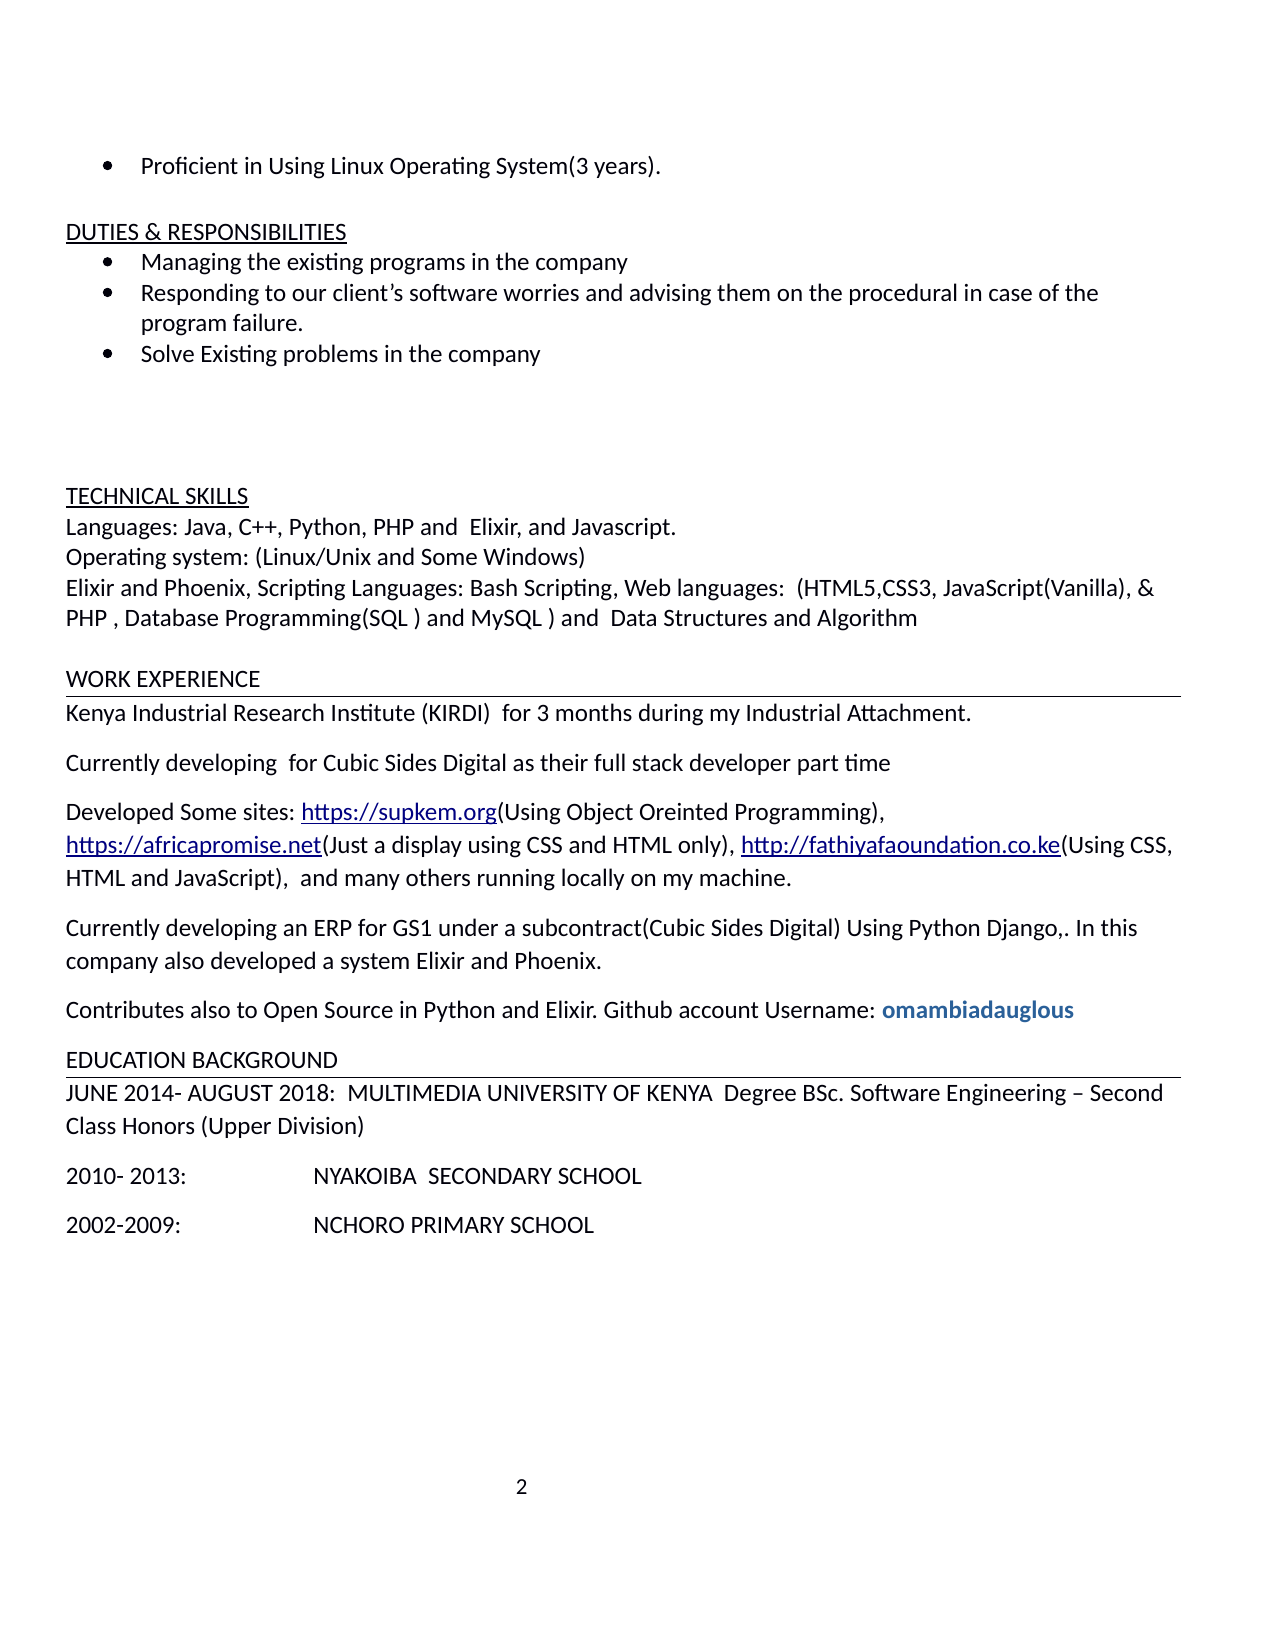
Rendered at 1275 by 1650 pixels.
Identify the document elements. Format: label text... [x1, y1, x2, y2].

list Languages: Java, C++, Python, PHP and Elixir, and Javascript. [66, 511, 1181, 542]
text Kenya Industrial Research Institute (KIRDI) for 3 months during my Industrial Attachment. [66, 697, 1181, 728]
list Operating system: (Linux/Unix and Some Windows) [66, 542, 1181, 572]
list Elixir and Phoenix, Scripting Languages: Bash Scripting, Web languages: (HTML5,CSS3, JavaScript(Vanilla), & PHP , Database Programming(SQL ) and MySQL ) and Data Structures and Algorithm [66, 572, 1181, 633]
text EDUCATION BACKGROUND [66, 1044, 1181, 1077]
list Managing the existing programs in the company [103, 246, 1181, 277]
list TECHNICAL SKILLS [66, 481, 1181, 511]
text Currently developing an ERP for GS1 under a subcontract(Cubic Sides Digital) Using Python Django,. In this company also developed a system Elixir and Phoenix. [66, 912, 1181, 975]
list Responding to our client’s software worries and advising them on the procedural in case of the program failure. [103, 277, 1181, 338]
list Solve Existing problems in the company [103, 338, 1181, 368]
text Developed Some sites: https://supkem.org(Using Object Oreinted Programming), https://africapromise.net(Just a display using CSS and HTML only), http://fathiyafaoundation.co.ke(Using CSS, HTML and JavaScript), and many others running locally on my machine. [66, 796, 1181, 893]
text Contributes also to Open Source in Python and Elixir. Github account Username: omambiadauglous [66, 994, 1181, 1025]
list Proficient in Using Linux Operating System(3 years). [103, 150, 1181, 181]
text Currently developing for Cubic Sides Digital as their full stack developer part time [66, 747, 1181, 777]
text 2002-2009: NCHORO PRIMARY SCHOOL [66, 1210, 1181, 1240]
text JUNE 2014- AUGUST 2018: MULTIMEDIA UNIVERSITY OF KENYA Degree BSc. Software Engineering – Second Class Honors (Upper Division) [66, 1078, 1181, 1141]
text DUTIES & RESPONSIBILITIES [66, 216, 1181, 246]
text WORK EXPERIENCE [66, 664, 1181, 696]
text 2010- 2013: NYAKOIBA SECONDARY SCHOOL [66, 1160, 1181, 1191]
